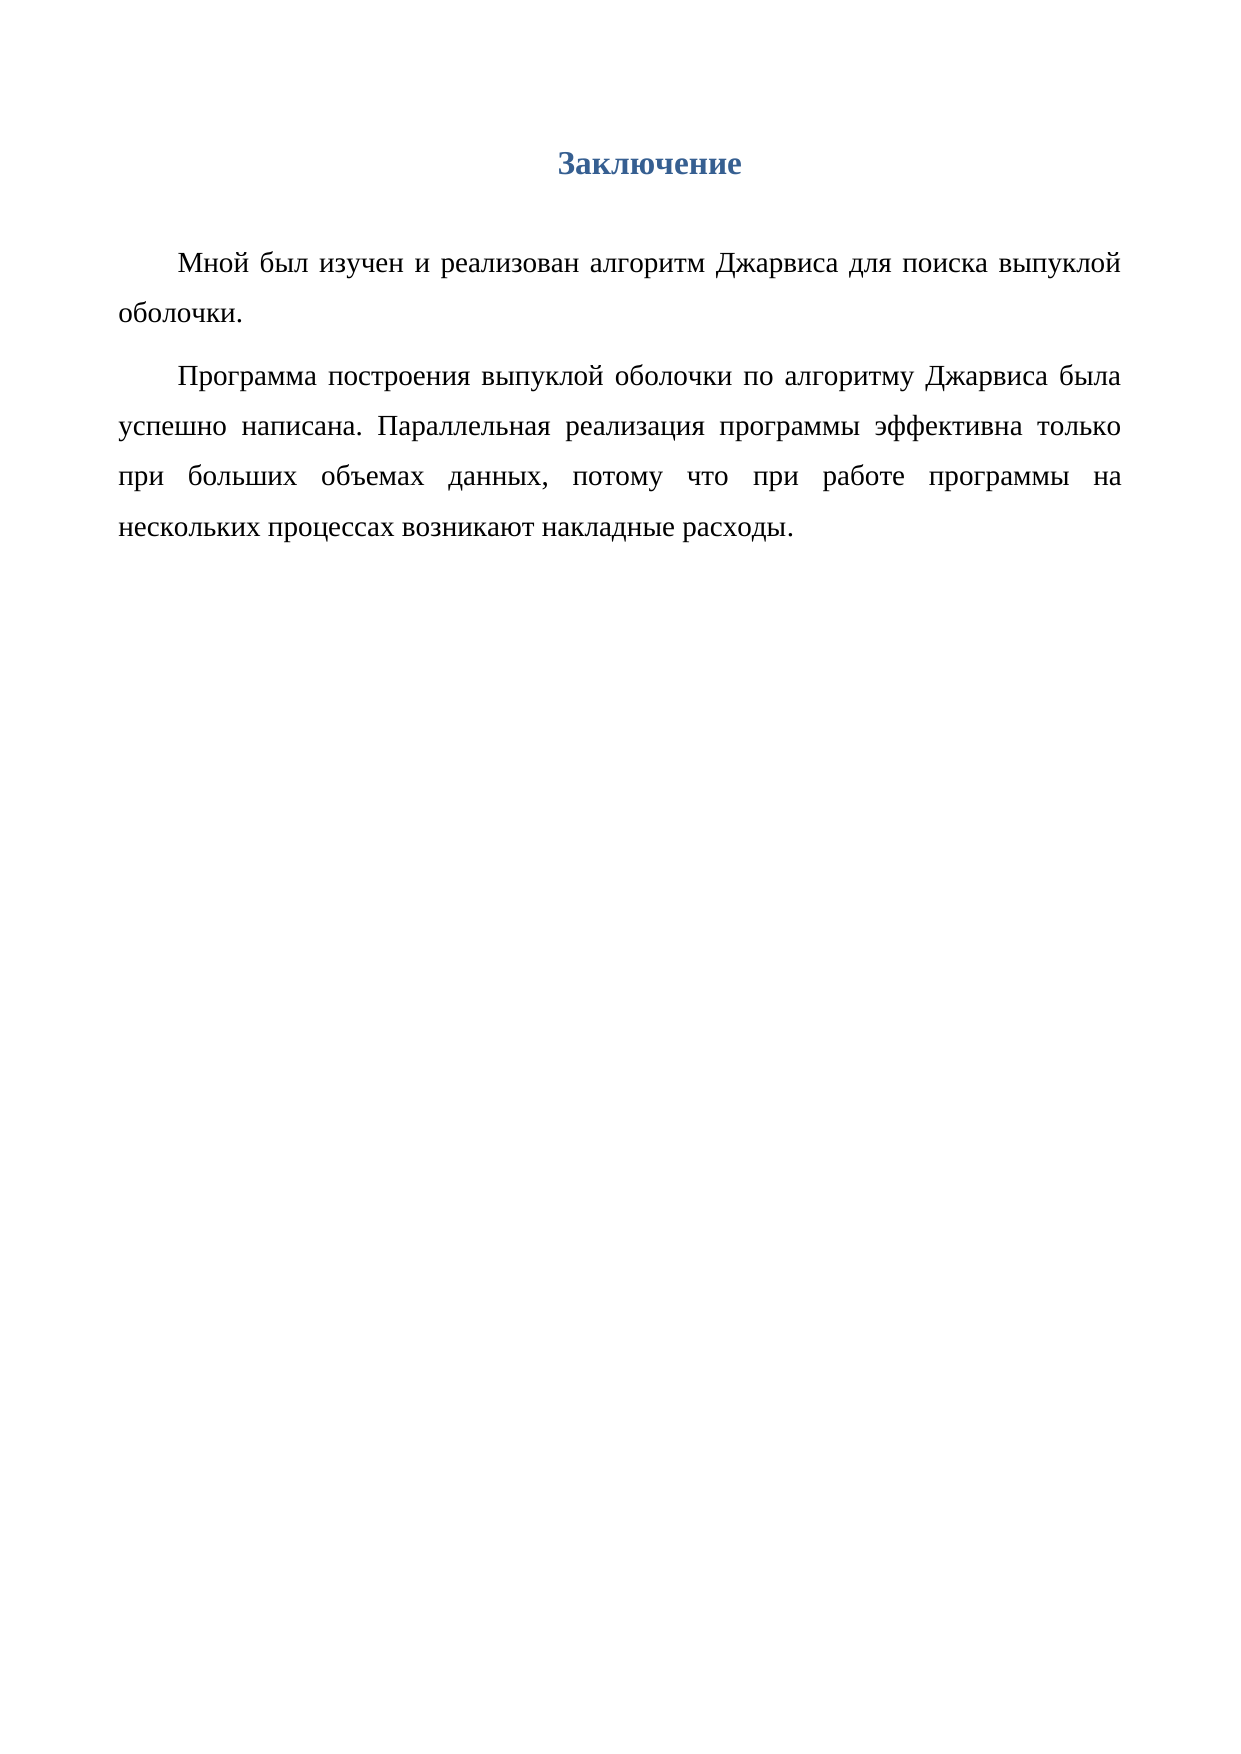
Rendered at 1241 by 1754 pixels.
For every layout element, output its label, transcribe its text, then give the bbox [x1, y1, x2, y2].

subtitle Заключение [118, 143, 1122, 181]
text Мной был изучен и реализован алгоритм Джарвиса для поиска выпуклой оболочки. [118, 245, 1122, 329]
text Программа построения выпуклой оболочки по алгоритму Джарвиса была успешно написана. Параллельная реализация программы эффективна только при больших объемах данных, потому что при работе программы на нескольких процессах возникают накладные расходы. [118, 358, 1122, 542]
